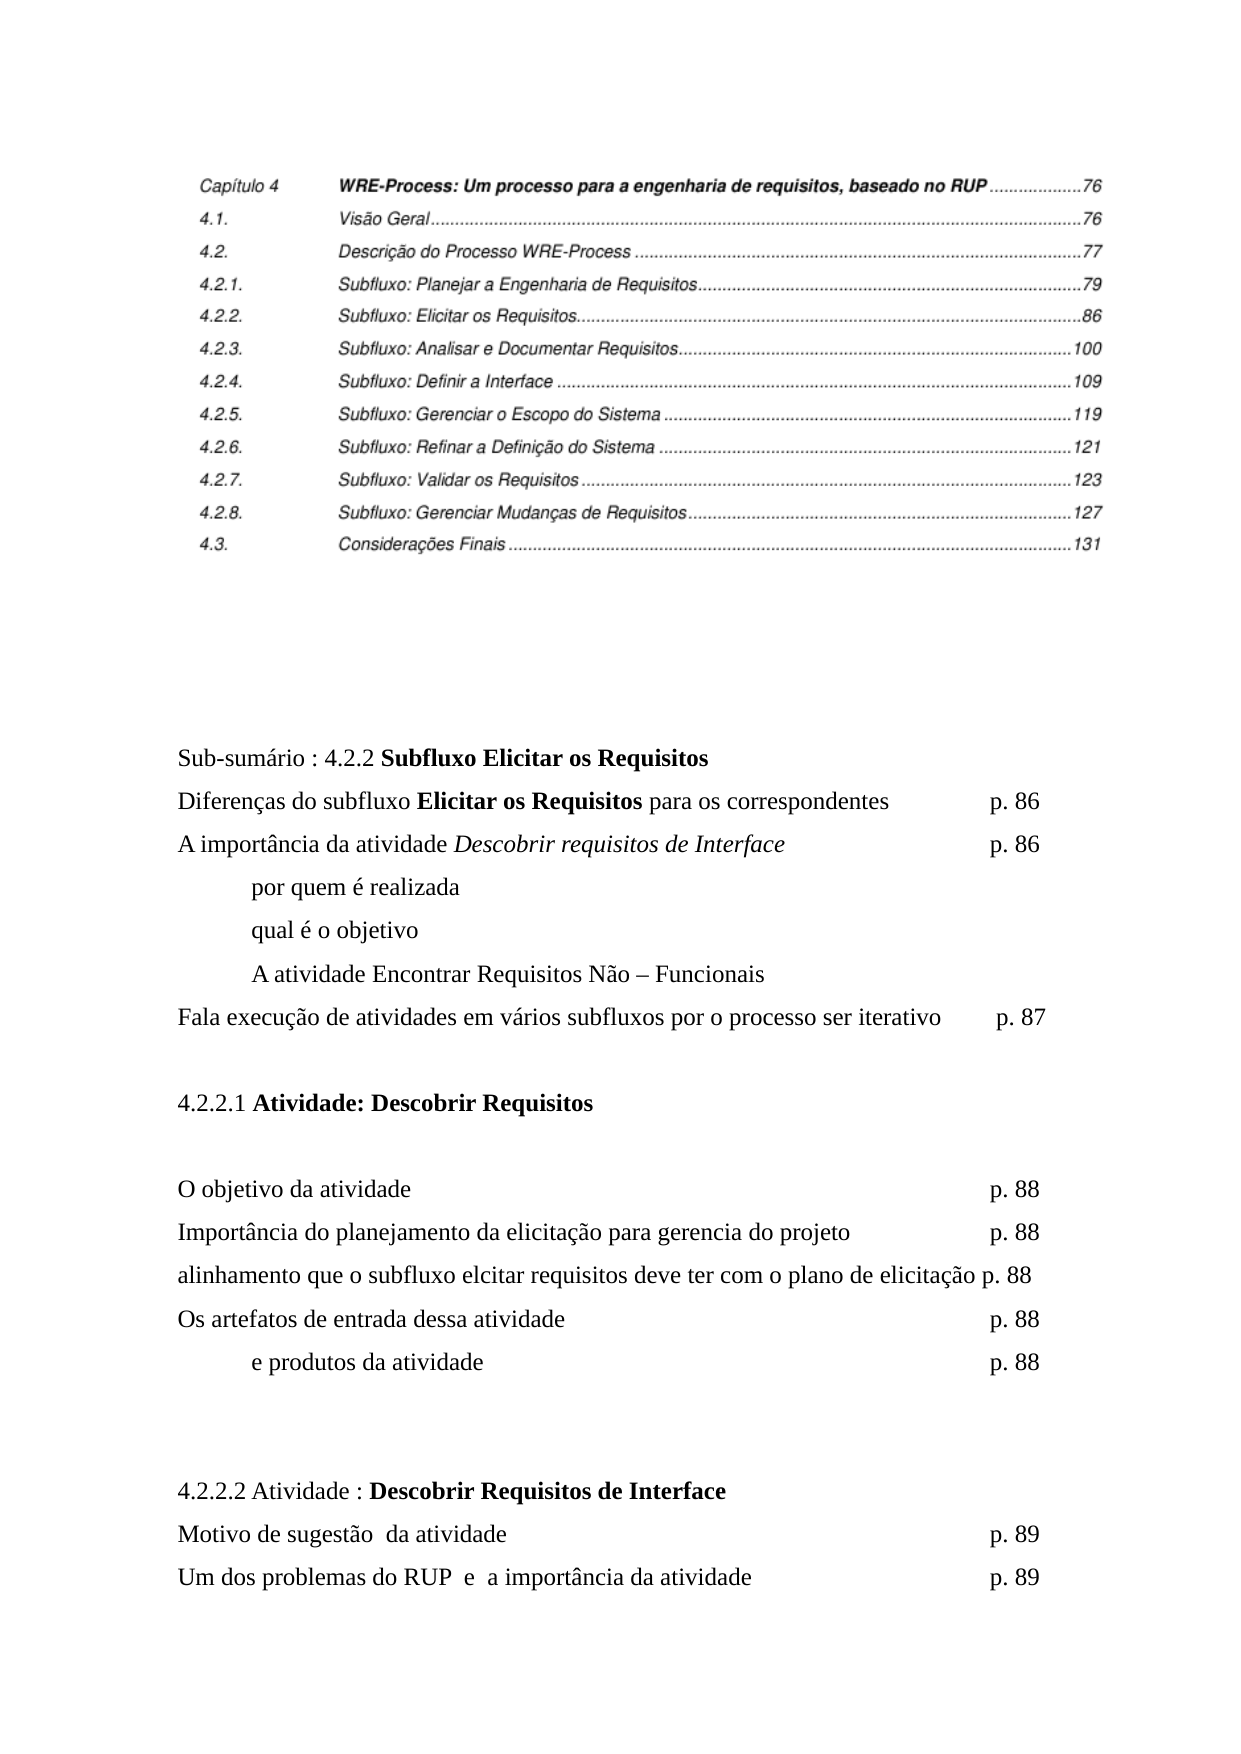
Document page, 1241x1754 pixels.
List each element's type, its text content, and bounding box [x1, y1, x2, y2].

text Motivo de sugestão da atividade p. 89 [177, 1519, 1122, 1548]
text qual é o objetivo [177, 916, 1122, 944]
text 4.2.2.2 Atividade : Descobrir Requisitos de Interface [177, 1476, 1122, 1505]
text Fala execução de atividades em vários subfluxos por o processo ser iterativo p. 87 [177, 1002, 1122, 1031]
picture [191, 177, 1108, 557]
text A atividade Encontrar Requisitos Não – Funcionais [177, 959, 1122, 987]
text Importância do planejamento da elicitação para gerencia do projeto p. 88 [177, 1217, 1122, 1246]
text Os artefatos de entrada dessa atividade p. 88 [177, 1304, 1122, 1332]
text 4.2.2.1 Atividade: Descobrir Requisitos [177, 1088, 1122, 1117]
text alinhamento que o subfluxo elcitar requisitos deve ter com o plano de elicitação p. 88 [177, 1261, 1122, 1289]
text Diferenças do subfluxo Elicitar os Requisitos para os correspondentes p. 86 [177, 786, 1122, 815]
text Sub-sumário : 4.2.2 Subfluxo Elicitar os Requisitos [177, 743, 1122, 772]
text e produtos da atividade p. 88 [177, 1347, 1122, 1376]
text O objetivo da atividade p. 88 [177, 1174, 1122, 1203]
text por quem é realizada [177, 872, 1122, 901]
text Um dos problemas do RUP e a importância da atividade p. 89 [177, 1562, 1122, 1591]
text A importância da atividade Descobrir requisitos de Interface p. 86 [177, 829, 1122, 858]
